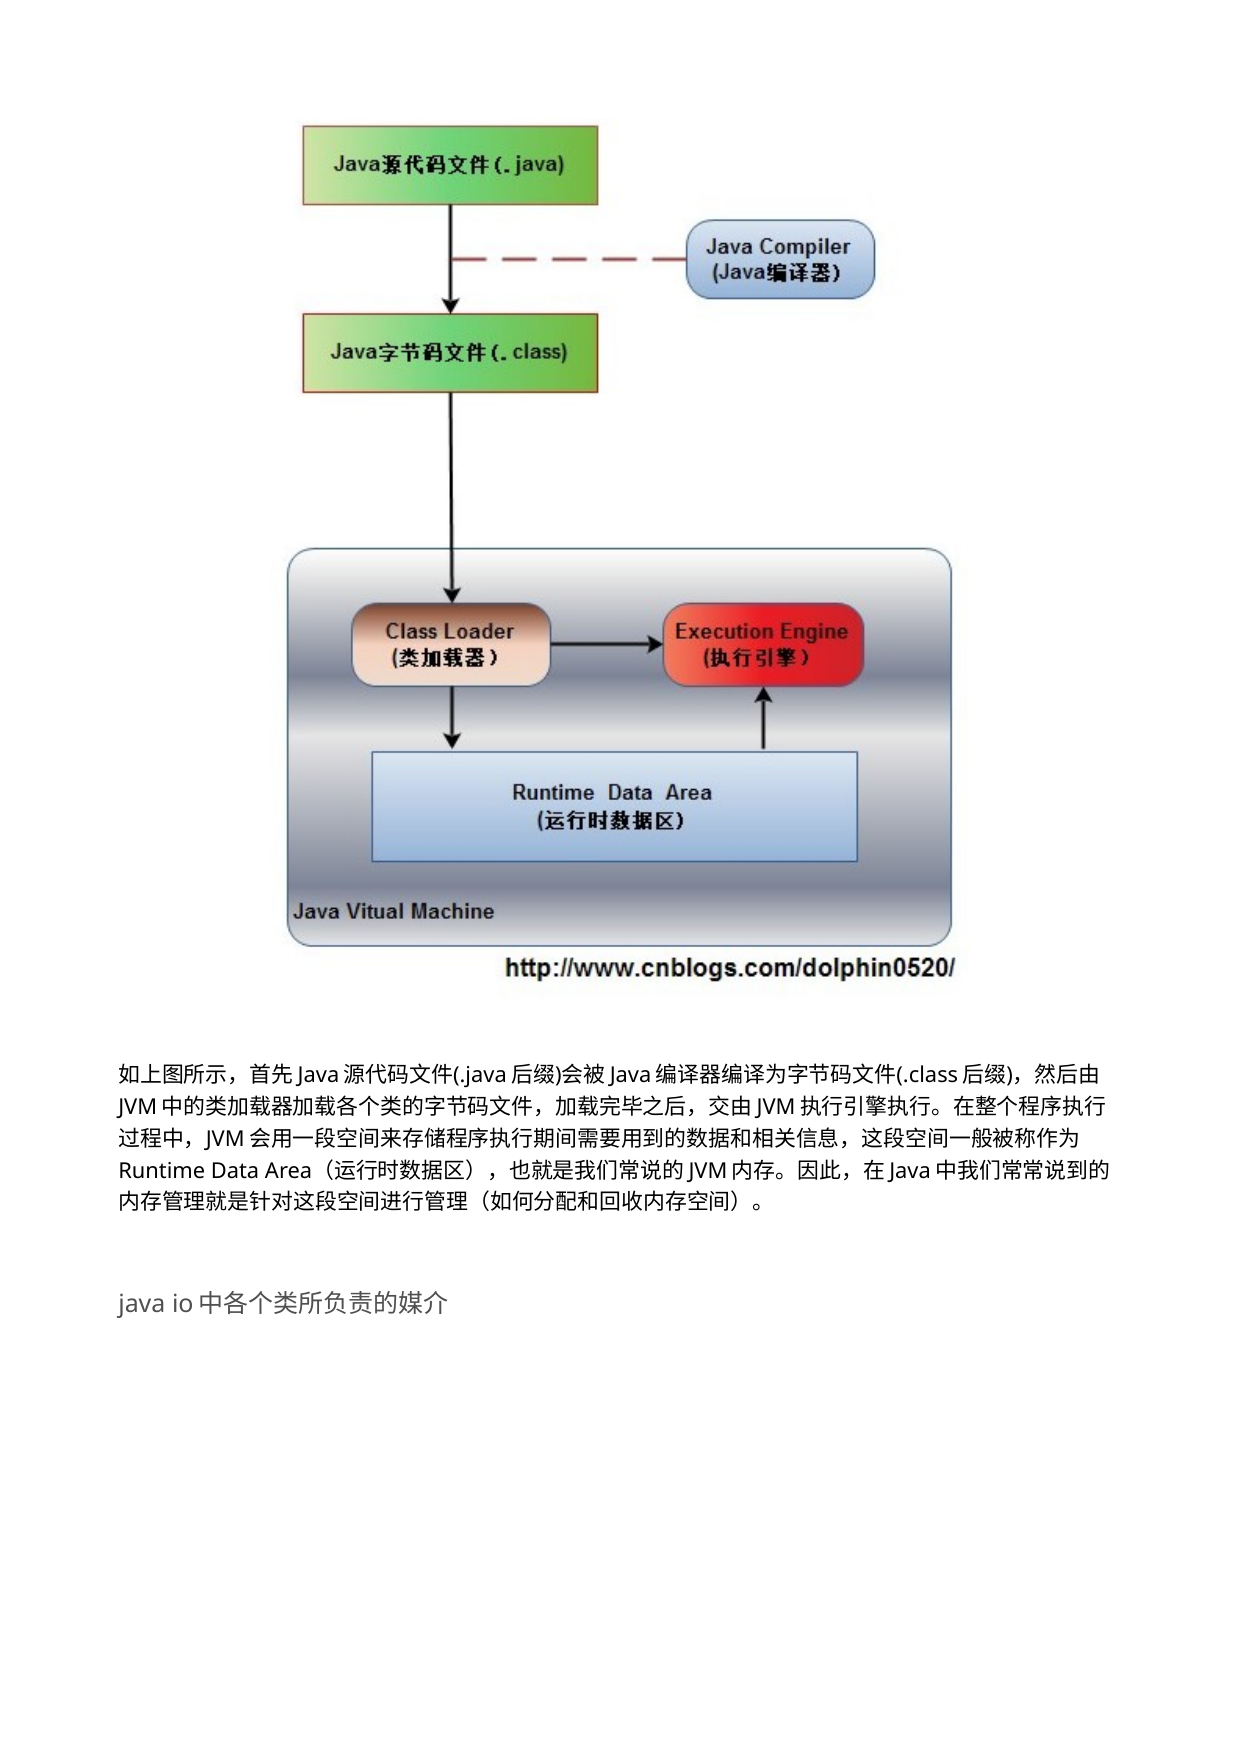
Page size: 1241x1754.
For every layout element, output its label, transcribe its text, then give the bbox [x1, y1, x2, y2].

picture [270, 118, 970, 1044]
text 如上图所示，首先Java源代码文件(.java后缀)会被Java编译器编译为字节码文件(.class后缀)，然后由JVM中的类加载器加载各个类的字节码文件，加载完毕之后，交由JVM执行引擎执行。在整个程序执行过程中，JVM会用一段空间来存储程序执行期间需要用到的数据和相关信息，这段空间一般被称作为Runtime Data Area（运行时数据区），也就是我们常说的JVM内存。因此，在Java中我们常常说到的内存管理就是针对这段空间进行管理（如何分配和回收内存空间）。 [118, 1057, 1122, 1216]
text java io中各个类所负责的媒介 [118, 1283, 1122, 1319]
